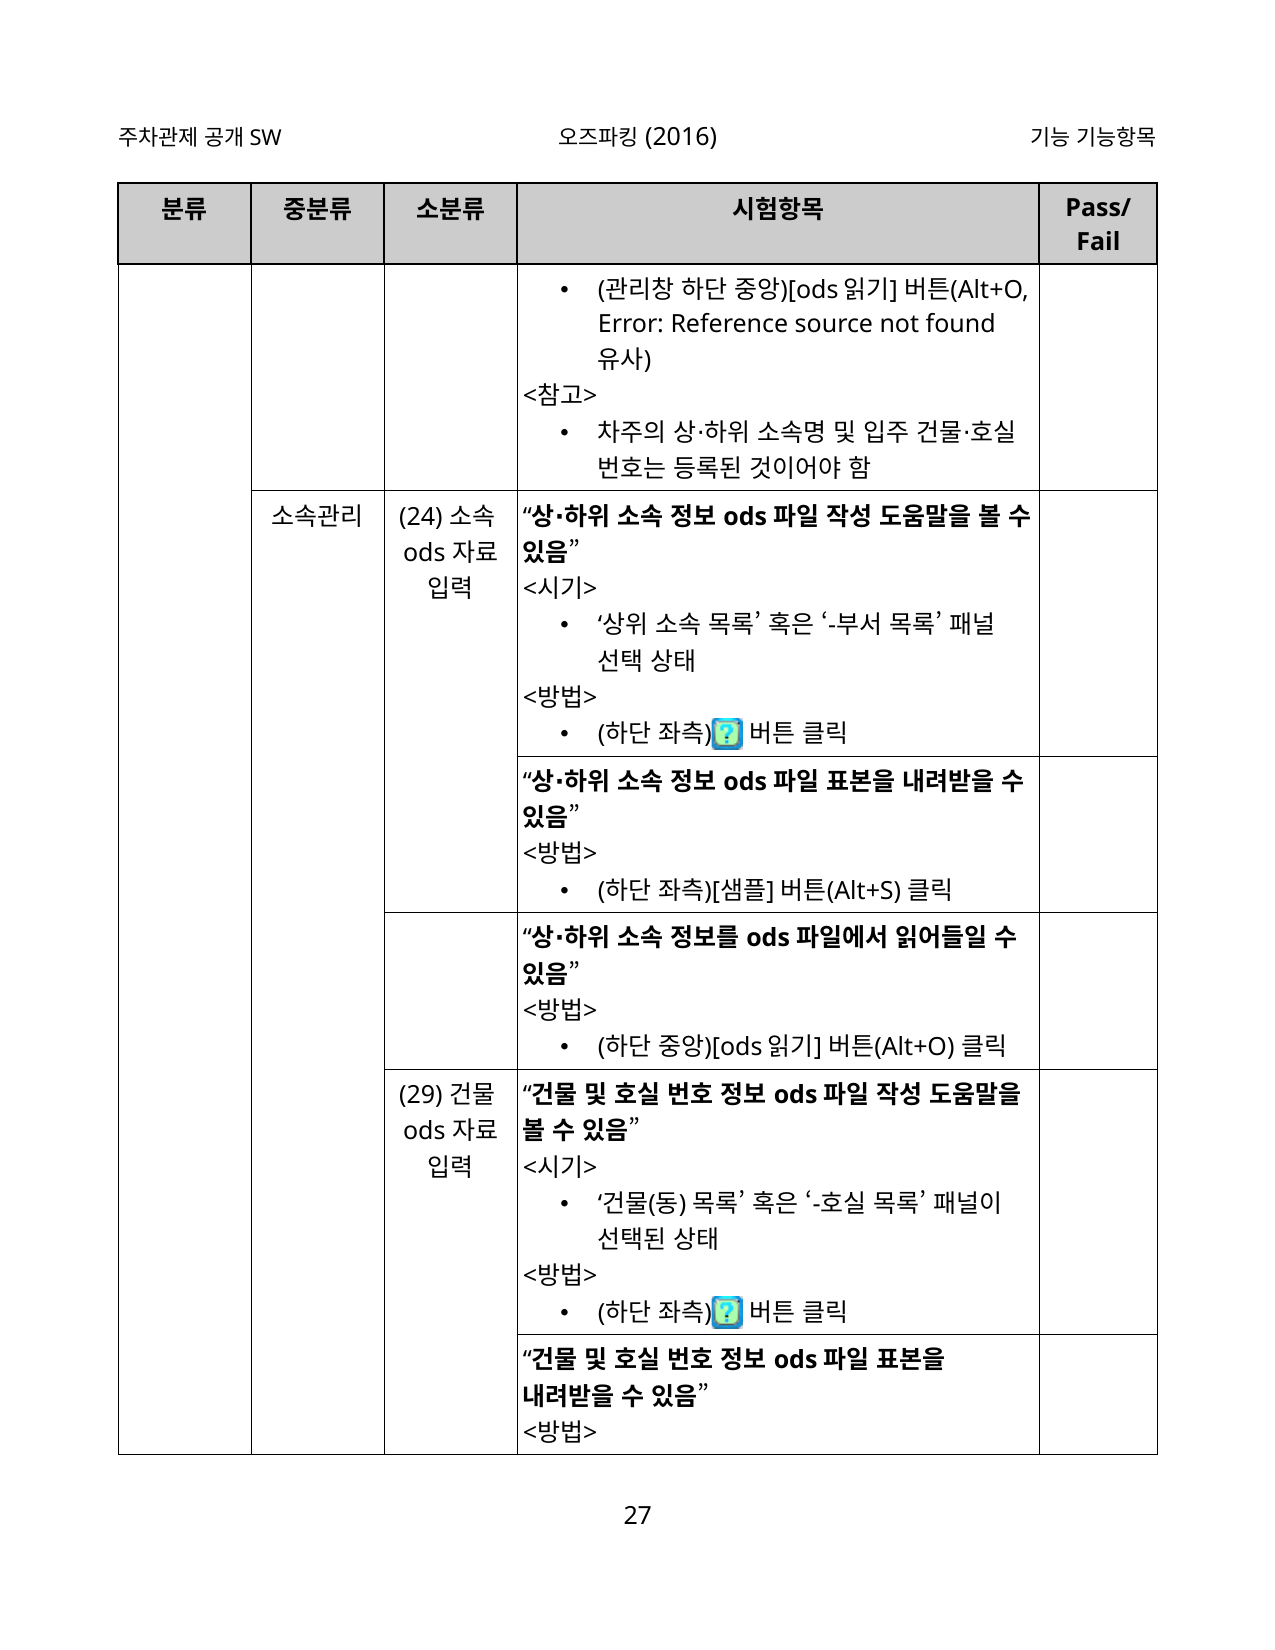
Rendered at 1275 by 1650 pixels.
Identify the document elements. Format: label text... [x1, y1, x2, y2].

table_cell [119, 265, 251, 1454]
table_header Pass/Fail [1040, 184, 1156, 263]
table_cell 소속관리 [252, 491, 384, 1454]
table_cell “건물 및 호실 번호 정보 ods 파일 표본을 내려받을 수 있음” <방법> (하단 좌측)[샘플] 버튼(Alt+S) 클릭 [518, 1335, 1039, 1454]
table_cell (24) 소속 ods 자료 입력 [385, 491, 517, 912]
table_header 중분류 [252, 184, 383, 263]
table_header 소분류 [385, 184, 516, 263]
table_cell [252, 265, 384, 490]
table_cell (29) 건물 ods 자료 입력 [385, 1070, 517, 1454]
picture [711, 718, 743, 750]
table_header 시험항목 [518, 184, 1038, 263]
table_cell “상⋅하위 소속 정보 ods 파일 표본을 내려받을 수 있음” <방법> (하단 좌측)[샘플] 버튼(Alt+S) 클릭 [518, 757, 1039, 912]
table_cell “차주 정보를 ods 파일에서 읽어들일 수 있음” <방법> (관리창 하단 중앙)[ods읽기] 버튼(Alt+O, Error: Reference source not found 유사) <참고> 차주의 상⋅하위 소속명 및 입주 건물⋅호실 번호는 등록된 것이어야 함 [518, 265, 1039, 490]
table_cell [1040, 265, 1157, 490]
table_cell [385, 265, 517, 490]
table_cell “상⋅하위 소속 정보를 ods 파일에서 읽어들일 수 있음” <방법> (하단 중앙)[ods읽기] 버튼(Alt+O) 클릭 [518, 913, 1039, 1069]
table_cell [1040, 757, 1157, 912]
table_cell [1040, 1335, 1157, 1454]
picture [711, 1296, 743, 1329]
table_cell [1040, 913, 1157, 1069]
table_header 분류 [119, 184, 250, 263]
table_cell [1040, 491, 1157, 756]
table_cell “건물 및 호실 번호 정보 ods 파일 작성 도움말을 볼 수 있음” <시기> ‘건물(동) 목록’ 혹은 ‘-호실 목록’ 패널이 선택된 상태 <방법> (하단 좌측) 버튼 클릭 [518, 1070, 1039, 1334]
table_cell [385, 913, 517, 1069]
table_cell “상⋅하위 소속 정보 ods 파일 작성 도움말을 볼 수 있음” <시기> ‘상위 소속 목록’ 혹은 ‘-부서 목록’ 패널 선택 상태 <방법> (하단 좌측) 버튼 클릭 [518, 491, 1039, 756]
table_cell [1040, 1070, 1157, 1334]
